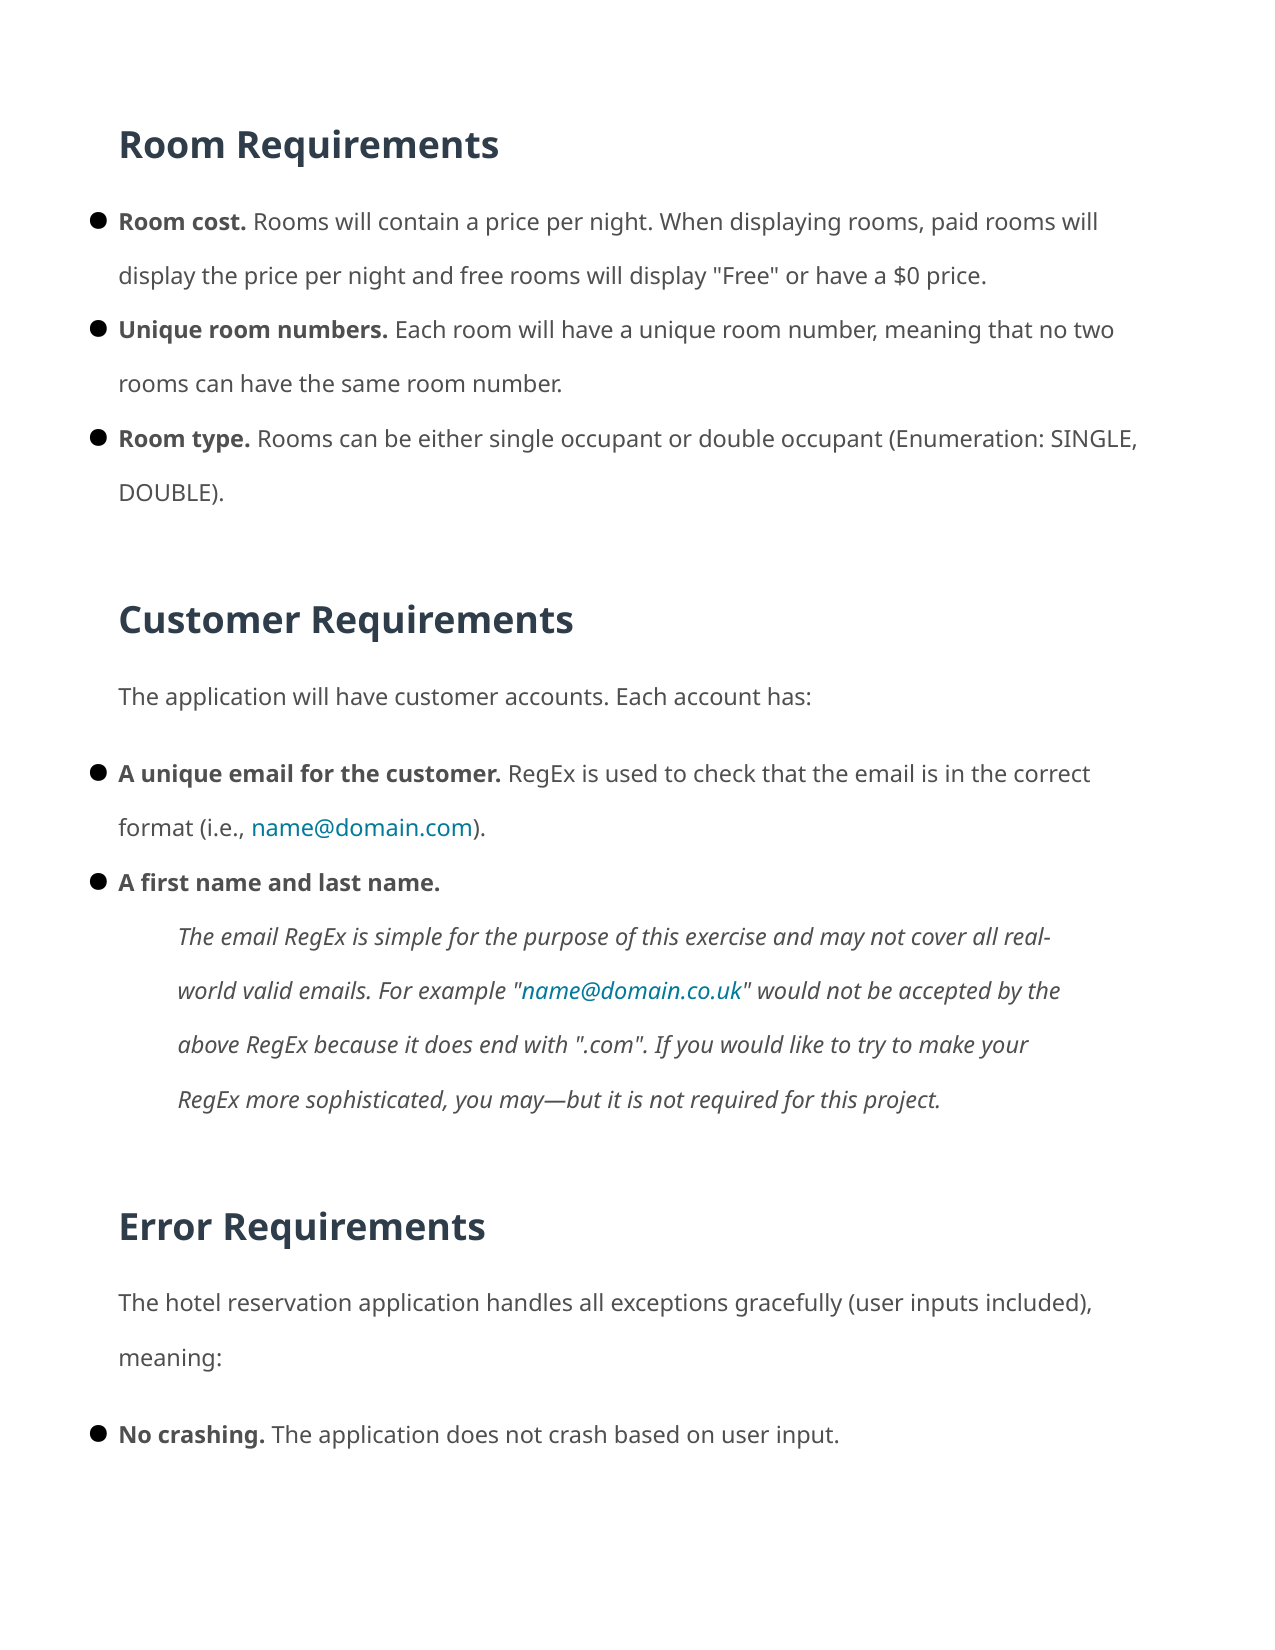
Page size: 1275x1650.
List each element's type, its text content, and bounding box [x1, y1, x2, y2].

subtitle Customer Requirements [118, 593, 1157, 644]
subtitle Room Requirements [118, 118, 1157, 169]
list Room cost. Rooms will contain a price per night. When displaying rooms, paid rooms will display the price per night and free rooms will display "Free" or have a $0 price. [118, 205, 1157, 291]
text The hotel reservation application handles all exceptions gracefully (user inputs included), meaning: [118, 1287, 1157, 1373]
list A unique email for the customer. RegEx is used to check that the email is in the correct format (i.e., name@domain.com). [118, 757, 1157, 844]
list Unique room numbers. Each room will have a unique room number, meaning that no two rooms can have the same room number. [118, 313, 1157, 400]
list A first name and last name. [118, 866, 1157, 898]
text The application will have customer accounts. Each account has: [118, 680, 1157, 712]
subtitle Error Requirements [118, 1200, 1157, 1251]
text The email RegEx is simple for the purpose of this exercise and may not cover all real-world valid emails. For example "name@domain.co.uk" would not be accepted by the above RegEx because it does end with ".com". If you would like to try to make your RegEx more sophisticated, you may—but it is not required for this project. [177, 920, 1098, 1115]
list Room type. Rooms can be either single occupant or double occupant (Enumeration: SINGLE, DOUBLE). [118, 422, 1157, 508]
list No crashing. The application does not crash based on user input. [118, 1419, 1157, 1451]
